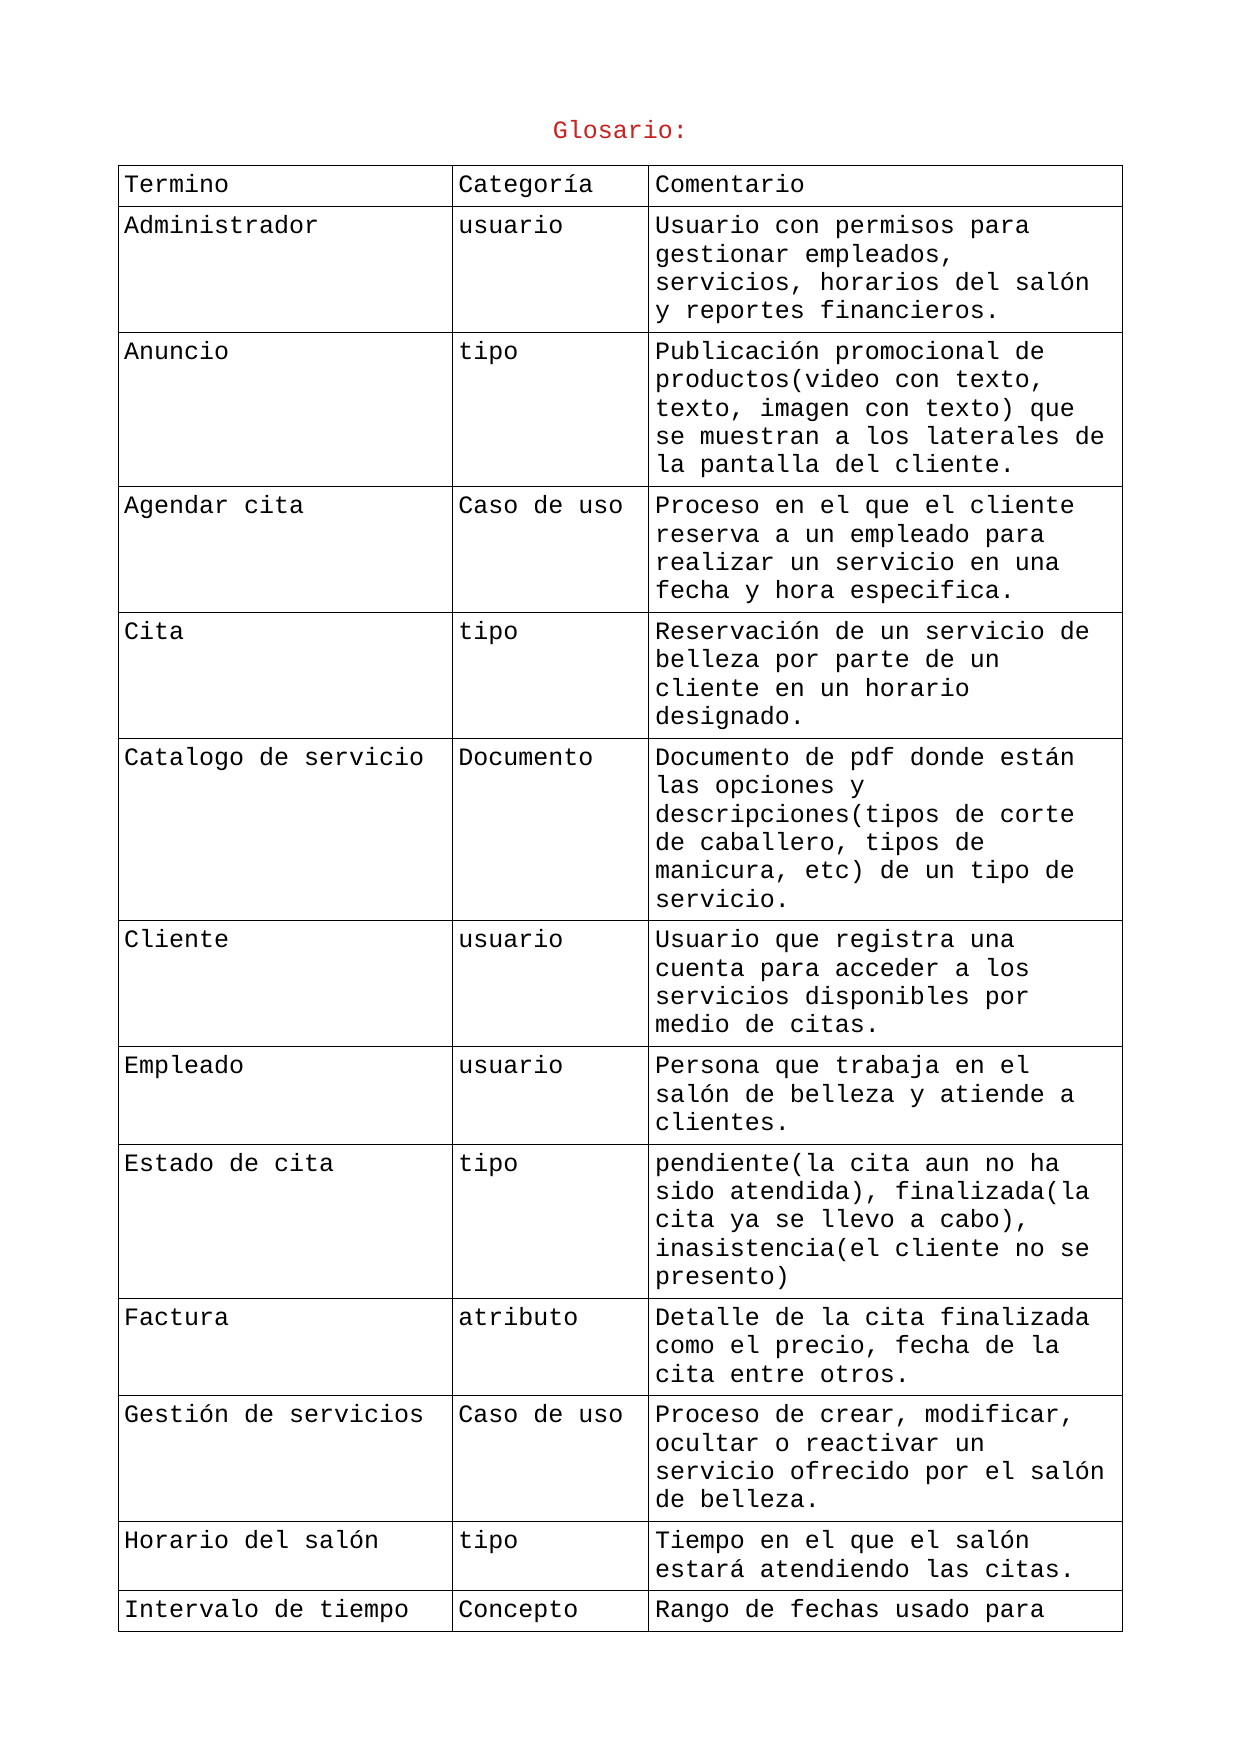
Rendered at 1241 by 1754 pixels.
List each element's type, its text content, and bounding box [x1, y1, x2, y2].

table_cell Concepto [453, 1591, 648, 1631]
table_cell Catalogo de servicio [119, 739, 452, 920]
table_cell Caso de uso [453, 1396, 648, 1521]
table_cell Usuario con permisos para gestionar empleados, servicios, horarios del salón y reportes financieros. [649, 207, 1122, 332]
table_cell Anuncio [119, 333, 452, 486]
table_cell Horario del salón [119, 1522, 452, 1590]
table_header Comentario [649, 166, 1122, 206]
table_cell Proceso de crear, modificar, ocultar o reactivar un servicio ofrecido por el salón de belleza. [649, 1396, 1122, 1521]
table_cell Publicación promocional de productos(video con texto, texto, imagen con texto) que se muestran a los laterales de la pantalla del cliente. [649, 333, 1122, 486]
table_cell Cita [119, 613, 452, 738]
table_cell usuario [453, 1047, 648, 1143]
table_cell Gestión de servicios [119, 1396, 452, 1521]
table_cell Agendar cita [119, 487, 452, 612]
table_header Categoría [453, 166, 648, 206]
table_cell tipo [453, 1145, 648, 1298]
table_cell Tiempo en el que el salón estará atendiendo las citas. [649, 1522, 1122, 1590]
table_cell tipo [453, 613, 648, 738]
table_cell Proceso en el que el cliente reserva a un empleado para realizar un servicio en una fecha y hora especifica. [649, 487, 1122, 612]
table_cell Cliente [119, 921, 452, 1046]
table_cell Factura [119, 1299, 452, 1395]
table_cell usuario [453, 921, 648, 1046]
text Glosario: [118, 118, 1122, 146]
table_cell atributo [453, 1299, 648, 1395]
table_cell tipo [453, 1522, 648, 1590]
table_cell Persona que trabaja en el salón de belleza y atiende a clientes. [649, 1047, 1122, 1143]
table_cell Administrador [119, 207, 452, 332]
table_cell Empleado [119, 1047, 452, 1143]
table_header Termino [119, 166, 452, 206]
table_cell tipo [453, 333, 648, 486]
table_cell Estado de cita [119, 1145, 452, 1298]
table_cell Usuario que registra una cuenta para acceder a los servicios disponibles por medio de citas. [649, 921, 1122, 1046]
table_cell Reservación de un servicio de belleza por parte de un cliente en un horario designado. [649, 613, 1122, 738]
table_cell Intervalo de tiempo [119, 1591, 452, 1631]
table_cell Rango de fechas usado para [649, 1591, 1122, 1631]
table_cell Documento de pdf donde están las opciones y descripciones(tipos de corte de caballero, tipos de manicura, etc) de un tipo de servicio. [649, 739, 1122, 920]
table_cell Documento [453, 739, 648, 920]
table_cell Caso de uso [453, 487, 648, 612]
table_cell Detalle de la cita finalizada como el precio, fecha de la cita entre otros. [649, 1299, 1122, 1395]
table_cell usuario [453, 207, 648, 332]
table_cell pendiente(la cita aun no ha sido atendida), finalizada(la cita ya se llevo a cabo), inasistencia(el cliente no se presento) [649, 1145, 1122, 1298]
